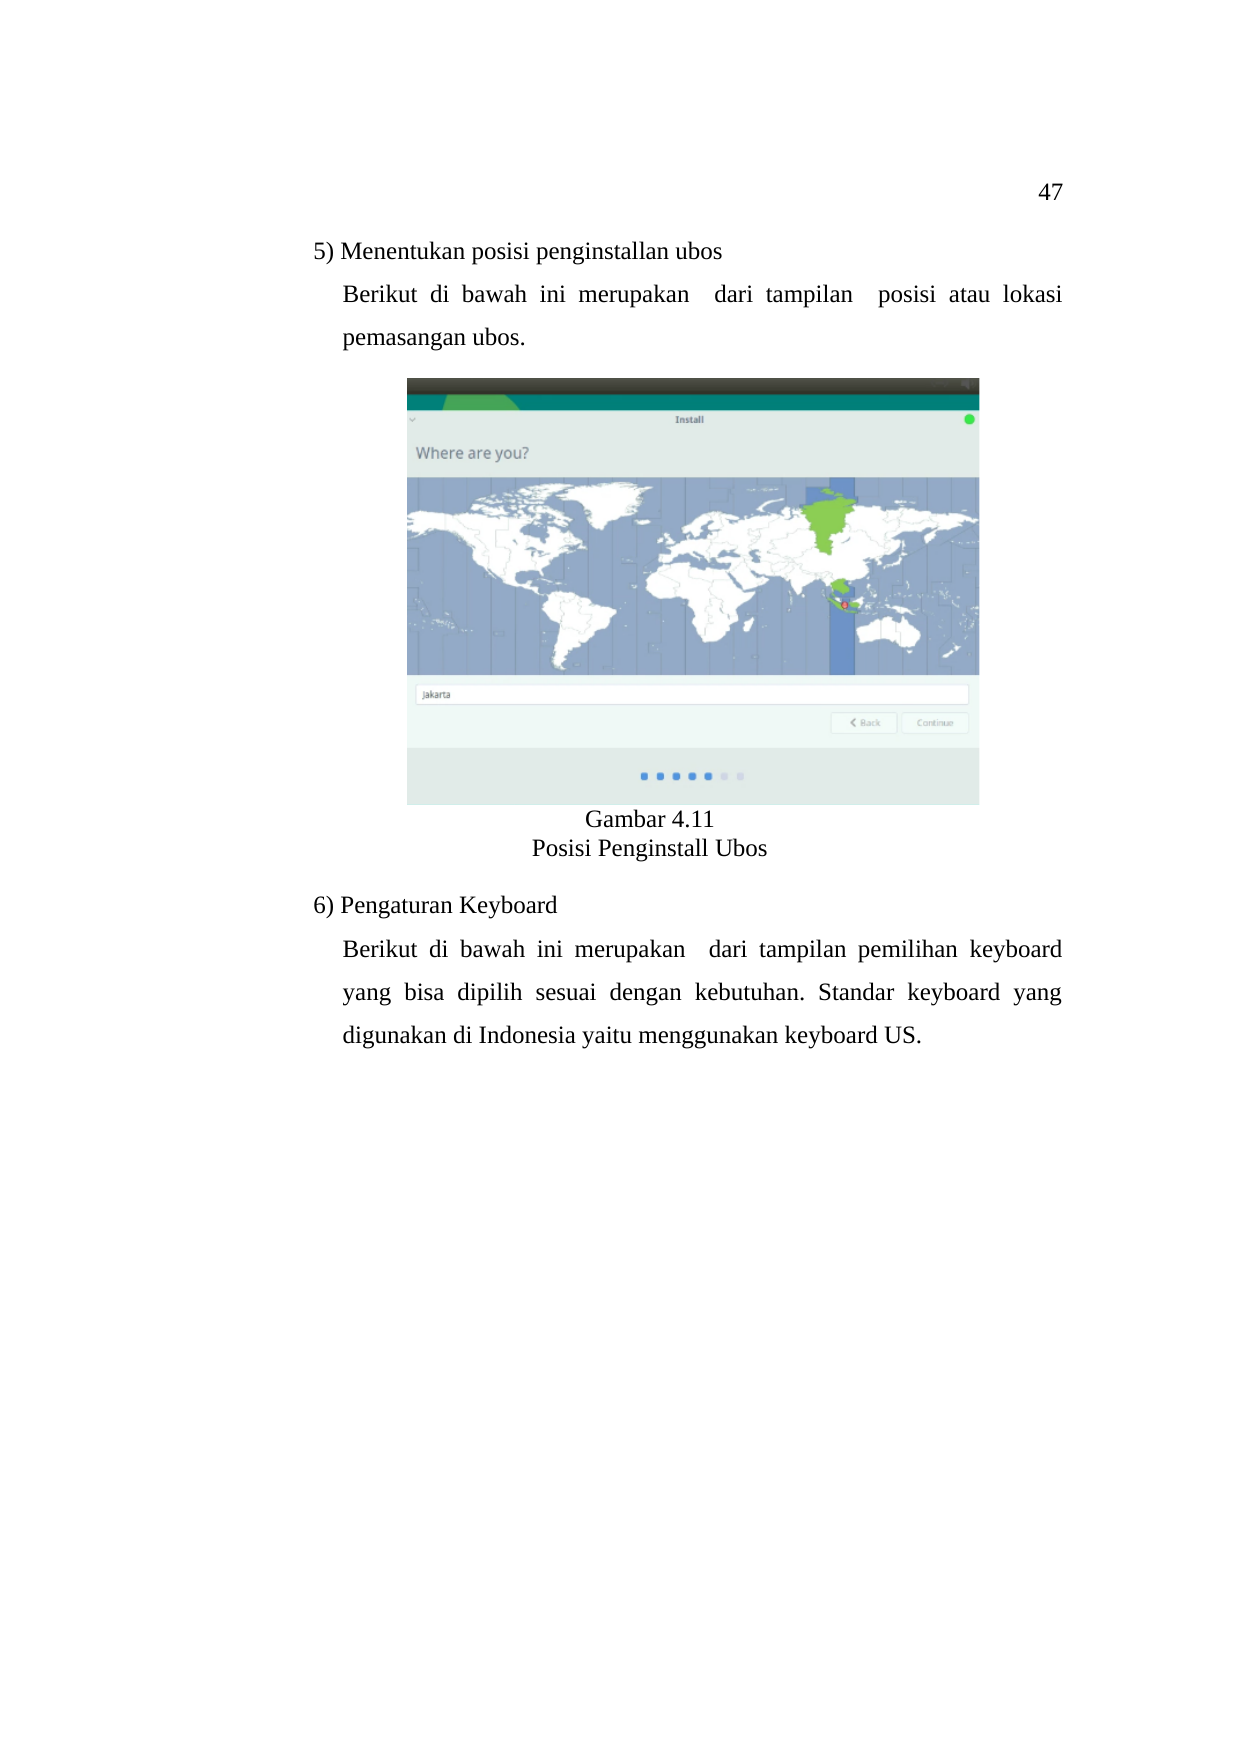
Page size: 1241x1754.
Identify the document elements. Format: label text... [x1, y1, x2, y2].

text Berikut di bawah ini merupakan dari tampilan posisi atau lokasi pemasangan ubos. [342, 279, 1063, 351]
text 5) Menentukan posisi penginstallan ubos [313, 236, 1063, 265]
text 6) Pengaturan Keyboard [313, 891, 1063, 919]
text Berikut di bawah ini merupakan dari tampilan pemilihan keyboard yang bisa dipilih sesuai dengan kebutuhan. Standar keyboard yang digunakan di Indonesia yaitu menggunakan keyboard US. [342, 934, 1063, 1049]
text Posisi Penginstall Ubos [236, 833, 1063, 862]
text Gambar 4.11 [236, 366, 1063, 833]
picture [407, 378, 980, 805]
